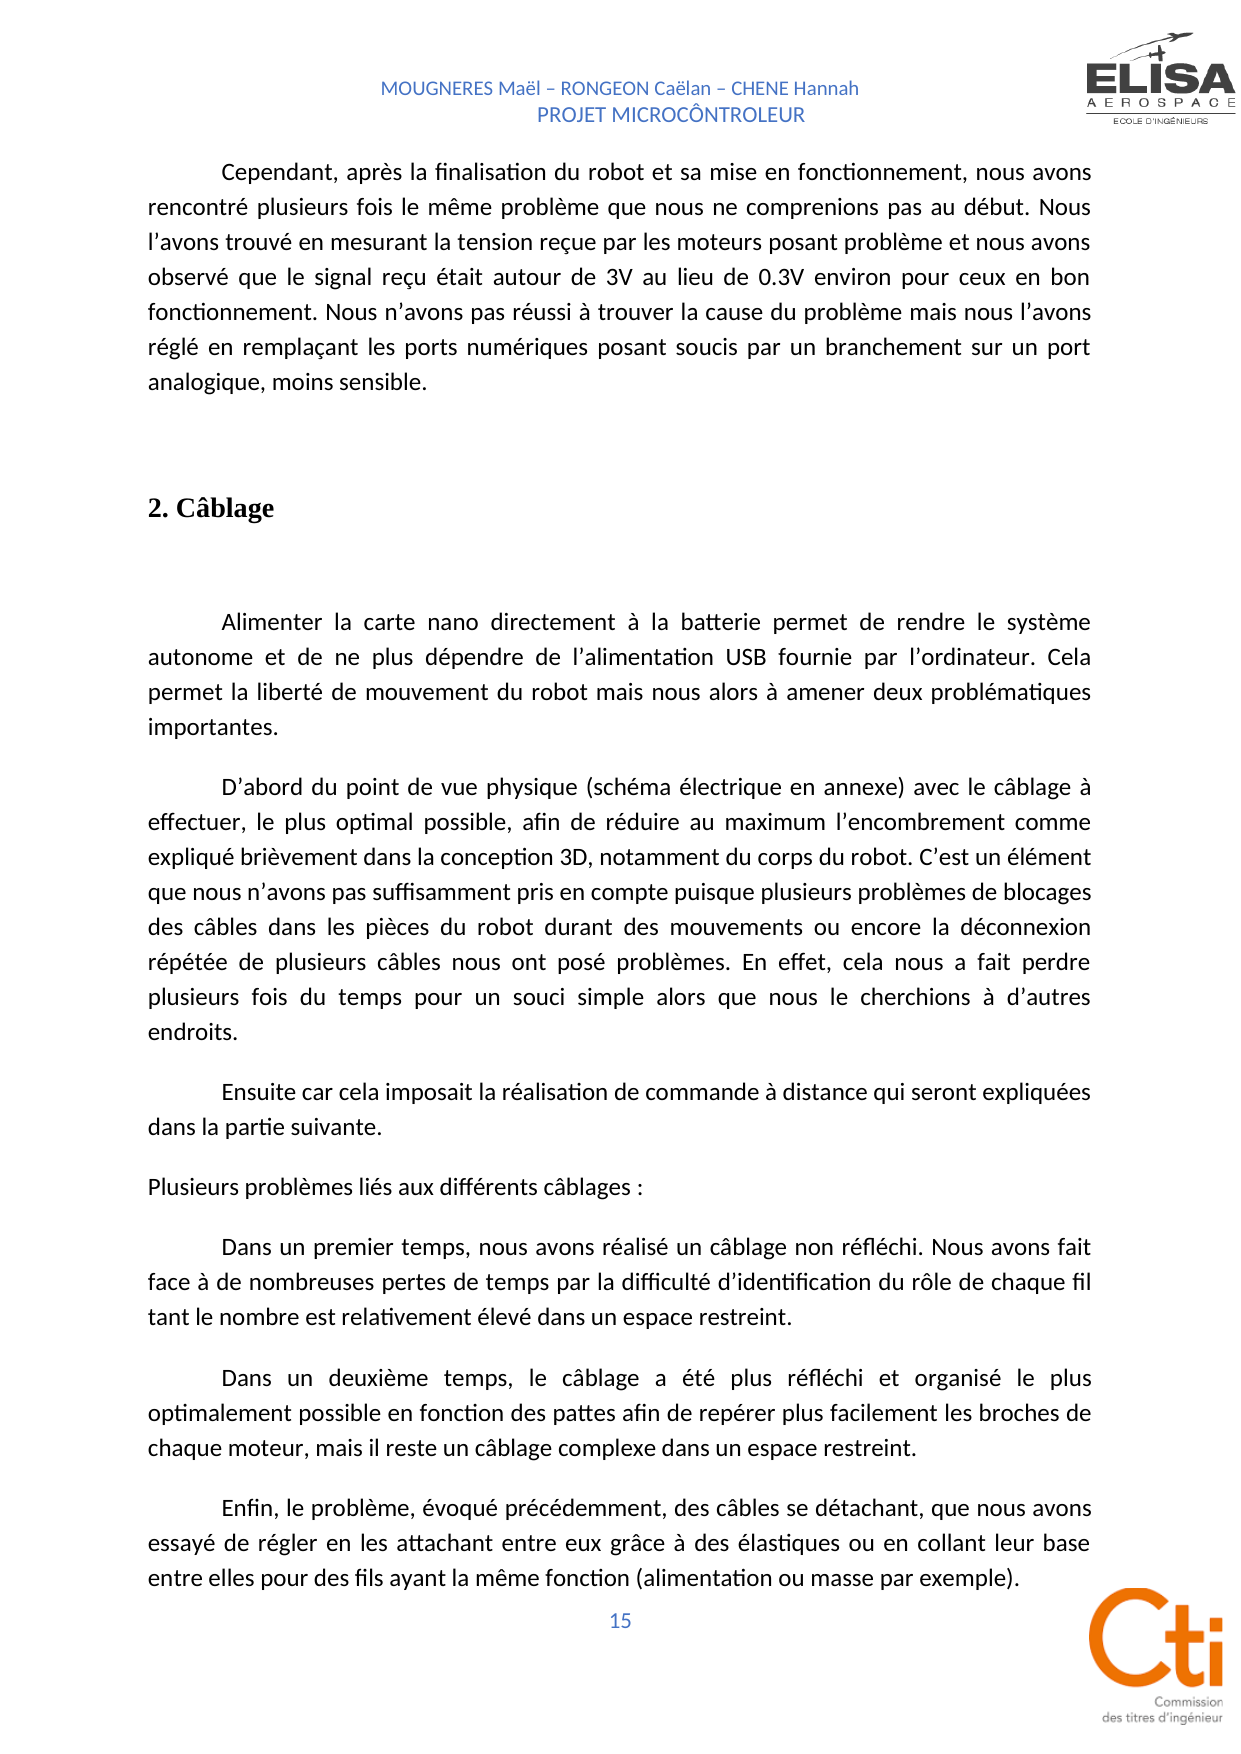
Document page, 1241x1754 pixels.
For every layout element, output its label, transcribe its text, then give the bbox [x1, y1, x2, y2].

text Alimenter la carte nano directement à la batterie permet de rendre le système autonome et de ne plus dépendre de l’alimentation USB fournie par l’ordinateur. Cela permet la liberté de mouvement du robot mais nous alors à amener deux problématiques importantes. [148, 606, 1093, 741]
subtitle 2. Câblage [148, 491, 1093, 523]
text Ensuite car cela imposait la réalisation de commande à distance qui seront expliquées dans la partie suivante. [148, 1076, 1093, 1142]
text Plusieurs problèmes liés aux différents câblages : [148, 1171, 1093, 1202]
text Dans un premier temps, nous avons réalisé un câblage non réfléchi. Nous avons fait face à de nombreuses pertes de temps par la difficulté d’identification du rôle de chaque fil tant le nombre est relativement élevé dans un espace restreint. [148, 1231, 1093, 1332]
text D’abord du point de vue physique (schéma électrique en annexe) avec le câblage à effectuer, le plus optimal possible, afin de réduire au maximum l’encombrement comme expliqué brièvement dans la conception 3D, notamment du corps du robot. C’est un élément que nous n’avons pas suffisamment pris en compte puisque plusieurs problèmes de blocages des câbles dans les pièces du robot durant des mouvements ou encore la déconnexion répétée de plusieurs câbles nous ont posé problèmes. En effet, cela nous a fait perdre plusieurs fois du temps pour un souci simple alors que nous le cherchions à d’autres endroits. [148, 771, 1093, 1046]
subtitle Cependant, après la finalisation du robot et sa mise en fonctionnement, nous avons rencontré plusieurs fois le même problème que nous ne comprenions pas au début. Nous l’avons trouvé en mesurant la tension reçue par les moteurs posant problème et nous avons observé que le signal reçu était autour de 3V au lieu de 0.3V environ pour ceux en bon fonctionnement. Nous n’avons pas réussi à trouver la cause du problème mais nous l’avons réglé en remplaçant les ports numériques posant soucis par un branchement sur un port analogique, moins sensible. [148, 156, 1093, 397]
text Dans un deuxième temps, le câblage a été plus réfléchi et organisé le plus optimalement possible en fonction des pattes afin de repérer plus facilement les broches de chaque moteur, mais il reste un câblage complexe dans un espace restreint. [148, 1362, 1093, 1462]
text Enfin, le problème, évoqué précédemment, des câbles se détachant, que nous avons essayé de régler en les attachant entre eux grâce à des élastiques ou en collant leur base entre elles pour des fils ayant la même fonction (alimentation ou masse par exemple). [148, 1492, 1093, 1592]
